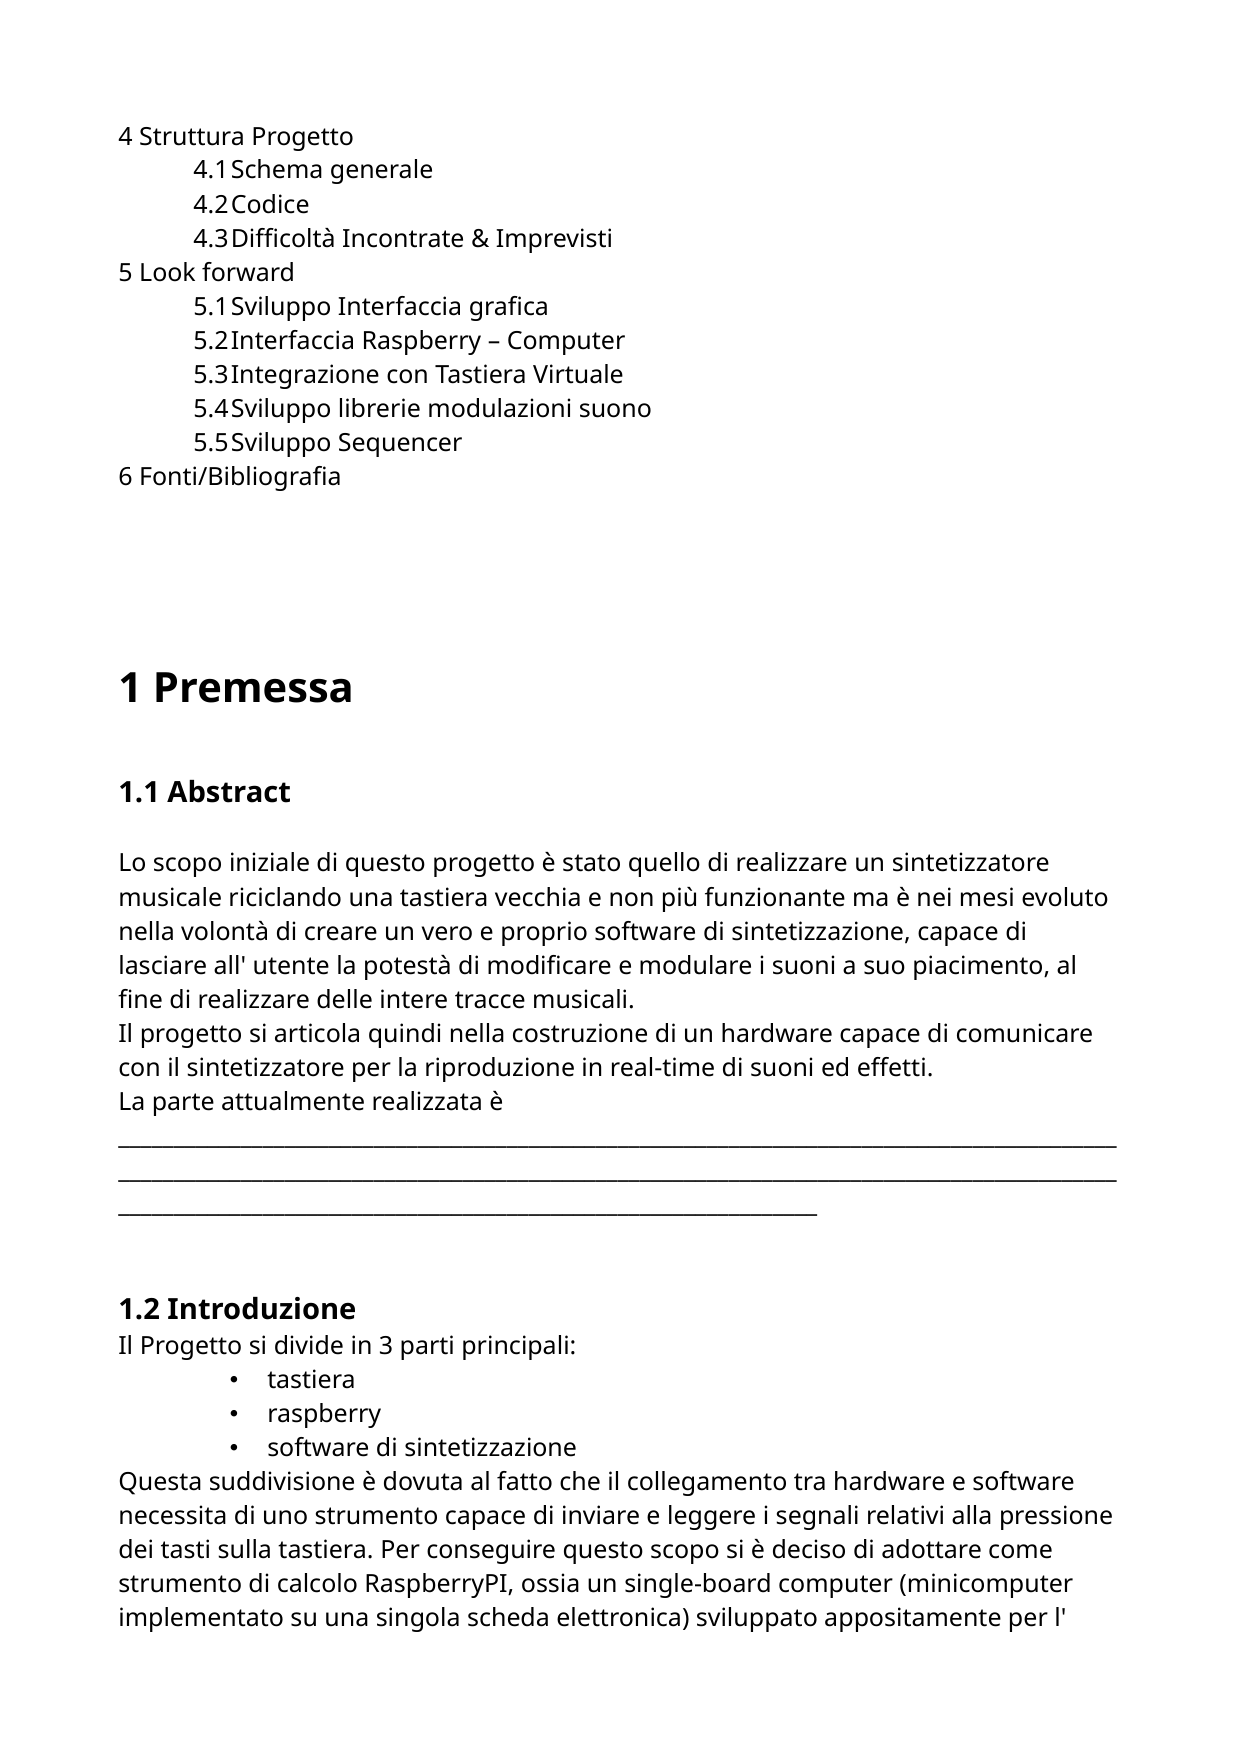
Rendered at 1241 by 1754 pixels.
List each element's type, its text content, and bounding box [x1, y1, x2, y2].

list Difficoltà Incontrate & Imprevisti [193, 220, 1122, 254]
text 6 Fonti/Bibliografia [118, 459, 1122, 493]
text 1.1 Abstract [118, 771, 1122, 811]
list raspberry [229, 1396, 1122, 1430]
list Sviluppo librerie modulazioni suono [193, 391, 1122, 425]
text 1 Premessa [118, 658, 1122, 714]
text 5 Look forward [118, 254, 1122, 288]
text Questa suddivisione è dovuta al fatto che il collegamento tra hardware e software necessita di uno strumento capace di inviare e leggere i segnali relativi alla pressione dei tasti sulla tastiera. Per conseguire questo scopo si è deciso di adottare come strumento di calcolo RaspberryPI, ossia un single-board computer (minicomputer implementato su una singola scheda elettronica) sviluppato appositamente per l' [118, 1464, 1122, 1634]
list Schema generale [193, 152, 1122, 186]
text Il Progetto si divide in 3 parti principali: [118, 1328, 1122, 1362]
list Integrazione con Tastiera Virtuale [193, 357, 1122, 391]
list software di sintetizzazione [229, 1430, 1122, 1464]
list Interfaccia Raspberry – Computer [193, 322, 1122, 357]
text La parte attualmente realizzata è ___________________________________________________________________________________________________________________________________________________________________________________________________________________________________________________ [118, 1083, 1122, 1220]
text Lo scopo iniziale di questo progetto è stato quello di realizzare un sintetizzatore musicale riciclando una tastiera vecchia e non più funzionante ma è nei mesi evoluto nella volontà di creare un vero e proprio software di sintetizzazione, capace di lasciare all' utente la potestà di modificare e modulare i suoni a suo piacimento, al fine di realizzare delle intere tracce musicali. [118, 845, 1122, 1015]
list tastiera [229, 1362, 1122, 1396]
text 4 Struttura Progetto [118, 118, 1122, 152]
list Sviluppo Sequencer [193, 425, 1122, 459]
list Sviluppo Interfaccia grafica [193, 288, 1122, 322]
text 1.2 Introduzione [118, 1288, 1122, 1328]
list Codice [193, 186, 1122, 220]
text Il progetto si articola quindi nella costruzione di un hardware capace di comunicare con il sintetizzatore per la riproduzione in real-time di suoni ed effetti. [118, 1015, 1122, 1083]
